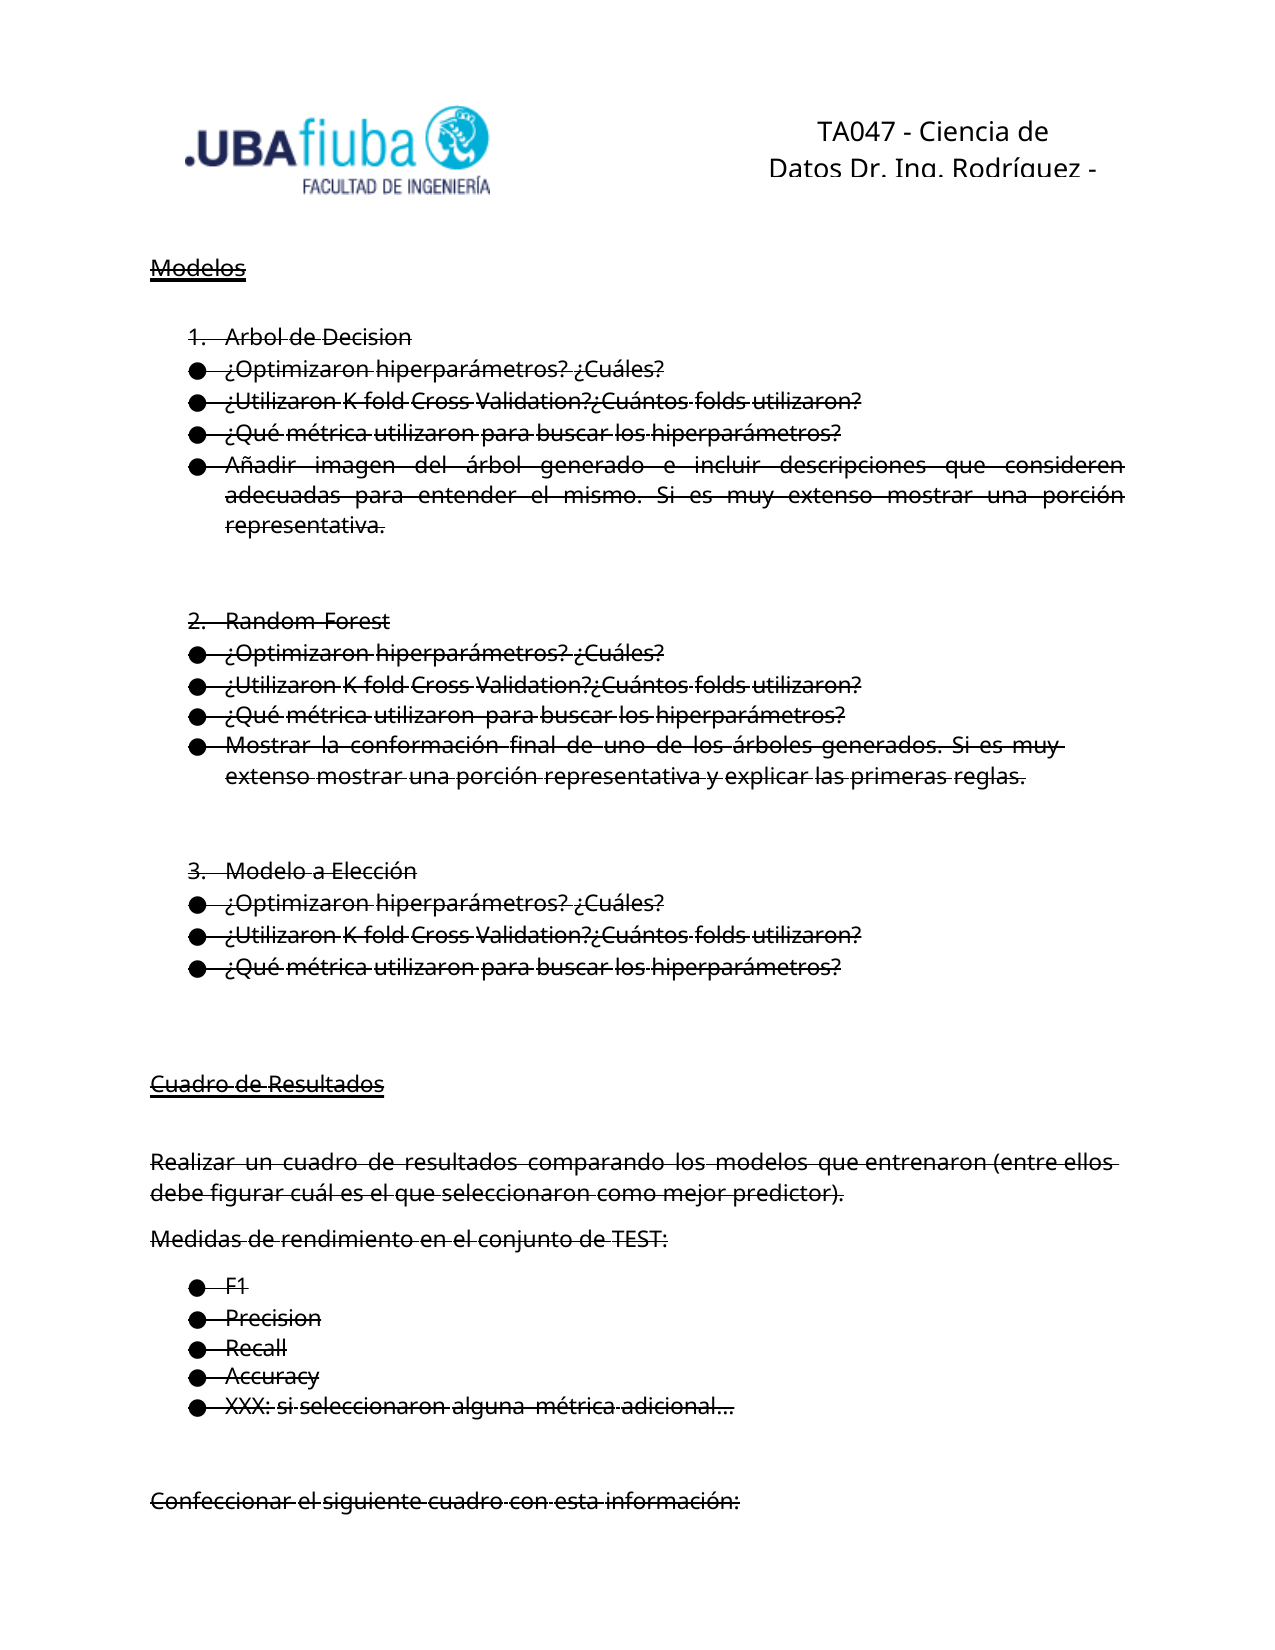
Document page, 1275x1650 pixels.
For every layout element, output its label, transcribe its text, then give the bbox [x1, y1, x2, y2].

list ¿Utilizaron K-fold Cross Validation?¿Cuántos folds utilizaron? [187, 919, 1162, 950]
list ¿Optimizaron hiperparámetros? ¿Cuáles? [187, 887, 1162, 919]
list Añadir imagen del árbol generado e incluir descripciones que consideren adecuadas para entender el mismo. Si es muy extenso mostrar una porción representativa. [187, 448, 1125, 466]
list ¿Qué métrica utilizaron para buscar los hiperparámetros? [187, 951, 1162, 982]
text Medidas de rendimiento en el conjunto de TEST: [150, 1223, 1162, 1254]
list Accuracy [187, 1362, 1162, 1390]
list ¿Optimizaron hiperparámetros? ¿Cuáles? [187, 637, 1162, 668]
text Cuadro de Resultados [150, 1068, 1162, 1100]
list Añadir imagen del árbol generado e incluir descripciones que consideren adecuadas para entender el mismo. Si es muy extenso mostrar una porción representativa. [187, 467, 1125, 540]
list ¿Qué métrica utilizaron para buscar los hiperparámetros? [187, 700, 1162, 729]
list ¿Optimizaron hiperparámetros? ¿Cuáles? [187, 353, 1162, 384]
list Arbol de Decision [187, 321, 1162, 352]
text Modelos [150, 252, 1162, 283]
list Mostrar la conformación ﬁnal de uno de los árboles generados. Si es muy extenso mostrar una porción representativa y explicar las primeras reglas. [187, 729, 1124, 791]
list ¿Qué métrica utilizaron para buscar los hiperparámetros? [187, 417, 1162, 448]
list F1 [187, 1270, 1162, 1301]
list ¿Utilizaron K-fold Cross Validation?¿Cuántos folds utilizaron? [187, 385, 1162, 416]
list Precision [187, 1302, 1162, 1333]
picture [185, 105, 490, 195]
text Confeccionar el siguiente cuadro con esta información: [150, 1485, 1162, 1516]
text Realizar un cuadro de resultados comparando los modelos que entrenaron (entre ellos debe ﬁgurar cuál es el que seleccionaron como mejor predictor). [150, 1146, 1162, 1208]
list Modelo a Elección [187, 855, 1162, 886]
list Recall [187, 1333, 1162, 1362]
list ¿Utilizaron K-fold Cross Validation?¿Cuántos folds utilizaron? [187, 669, 1162, 700]
list XXX: si seleccionaron alguna métrica adicional… [187, 1390, 1162, 1421]
list Random Forest [187, 605, 1162, 636]
